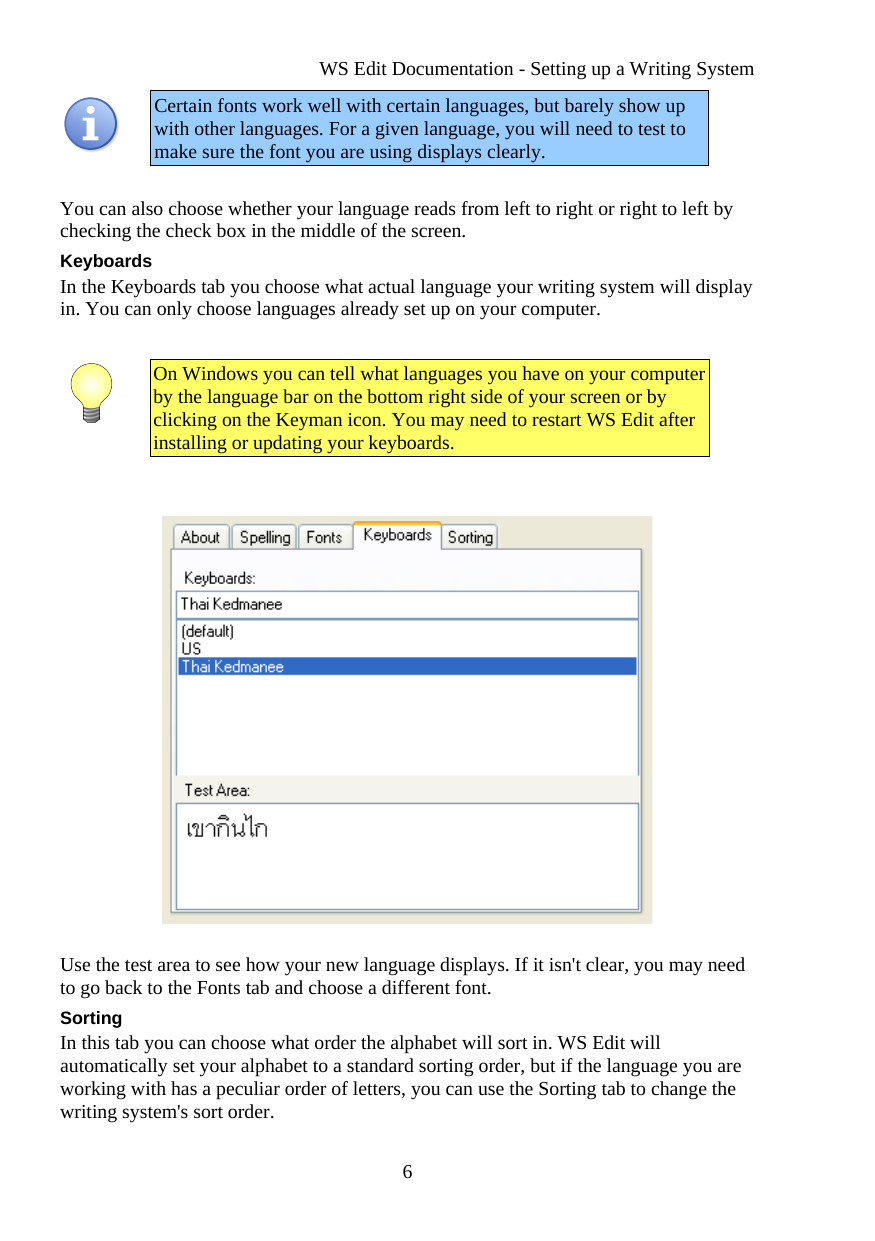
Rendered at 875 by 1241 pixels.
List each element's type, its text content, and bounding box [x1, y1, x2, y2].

picture [60, 93, 121, 154]
text You can also choose whether your language reads from left to right or right to left by checking the check box in the middle of the screen. [60, 196, 754, 242]
text Use the test area to see how your new language displays. If it isn't clear, you may need to go back to the Fonts tab and choose a different font. [60, 487, 754, 999]
picture [60, 362, 121, 423]
picture [162, 516, 653, 924]
text In this tab you can choose what order the alphabet will sort in. WS Edit will automatically set your alphabet to a standard sorting order, but if the language you are working with has a peculiar order of letters, you can use the Sorting tab to change the writing system's sort order. [60, 1031, 754, 1122]
subtitle Sorting [60, 1008, 754, 1028]
text In the Keyboards tab you choose what actual language your writing system will display in. You can only choose languages already set up on your computer. [60, 274, 754, 320]
text Certain fonts work well with certain languages, but barely show up with other languages. For a given language, you will need to test to make sure the font you are using displays clearly. [151, 91, 708, 165]
text On Windows you can tell what languages you have on your computer by the language bar on the bottom right side of your screen or by clicking on the Keyman icon. You may need to restart WS Edit after installing or updating your keyboards. [151, 360, 709, 456]
subtitle Keyboards [60, 251, 754, 272]
